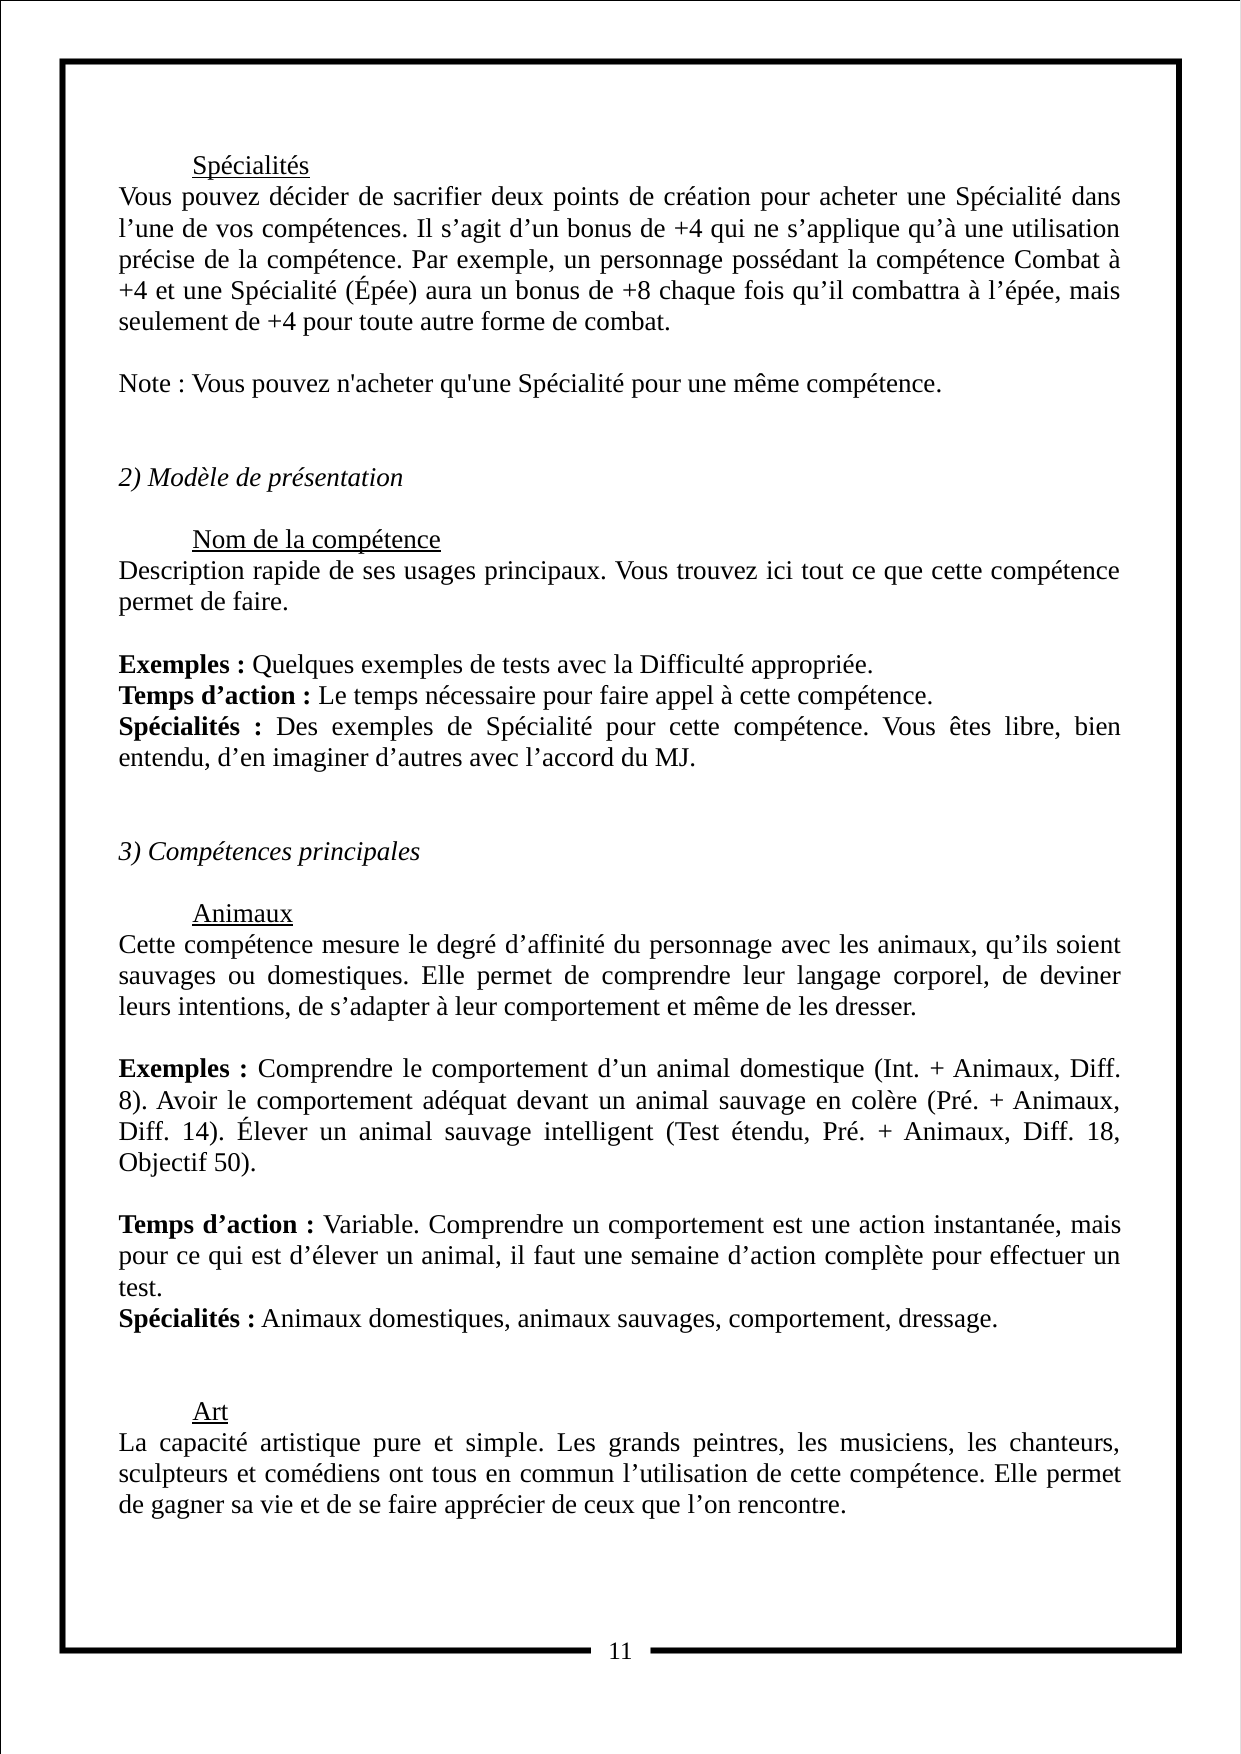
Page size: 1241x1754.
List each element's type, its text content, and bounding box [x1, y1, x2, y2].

text Spécialités [118, 149, 1122, 181]
text Nom de la compétence [118, 523, 1122, 554]
text Description rapide de ses usages principaux. Vous trouvez ici tout ce que cette compétence permet de faire. [118, 554, 1122, 617]
text 3) Compétences principales [118, 834, 1122, 866]
text La capacité artistique pure et simple. Les grands peintres, les musiciens, les chanteurs, sculpteurs et comédiens ont tous en commun l’utilisation de cette compétence. Elle permet de gagner sa vie et de se faire apprécier de ceux que l’on rencontre. [118, 1426, 1122, 1520]
text Note : Vous pouvez n'acheter qu'une Spécialité pour une même compétence. [118, 367, 1122, 398]
text 2) Modèle de présentation [118, 461, 1122, 492]
text Exemples : Comprendre le comportement d’un animal domestique (Int. + Animaux, Diff. 8). Avoir le comportement adéquat devant un animal sauvage en colère (Pré. + Animaux, Diff. 14). Élever un animal sauvage intelligent (Test étendu, Pré. + Animaux, Diff. 18, Objectif 50). [118, 1053, 1122, 1177]
text Art [118, 1395, 1122, 1426]
text Animaux [118, 897, 1122, 928]
text Temps d’action : Variable. Comprendre un comportement est une action instantanée, mais pour ce qui est d’élever un animal, il faut une semaine d’action complète pour effectuer un test. [118, 1208, 1122, 1302]
text Cette compétence mesure le degré d’affinité du personnage avec les animaux, qu’ils soient sauvages ou domestiques. Elle permet de comprendre leur langage corporel, de deviner leurs intentions, de s’adapter à leur comportement et même de les dresser. [118, 928, 1122, 1021]
text Spécialités : Animaux domestiques, animaux sauvages, comportement, dressage. [118, 1302, 1122, 1333]
text Exemples : Quelques exemples de tests avec la Difficulté appropriée. [118, 648, 1122, 679]
text Spécialités : Des exemples de Spécialité pour cette compétence. Vous êtes libre, bien entendu, d’en imaginer d’autres avec l’accord du MJ. [118, 710, 1122, 772]
text Vous pouvez décider de sacrifier deux points de création pour acheter une Spécialité dans l’une de vos compétences. Il s’agit d’un bonus de +4 qui ne s’applique qu’à une utilisation précise de la compétence. Par exemple, un personnage possédant la compétence Combat à +4 et une Spécialité (Épée) aura un bonus de +8 chaque fois qu’il combattra à l’épée, mais seulement de +4 pour toute autre forme de combat. [118, 181, 1122, 336]
picture [1, 1, 1240, 1754]
text Temps d’action : Le temps nécessaire pour faire appel à cette compétence. [118, 679, 1122, 710]
